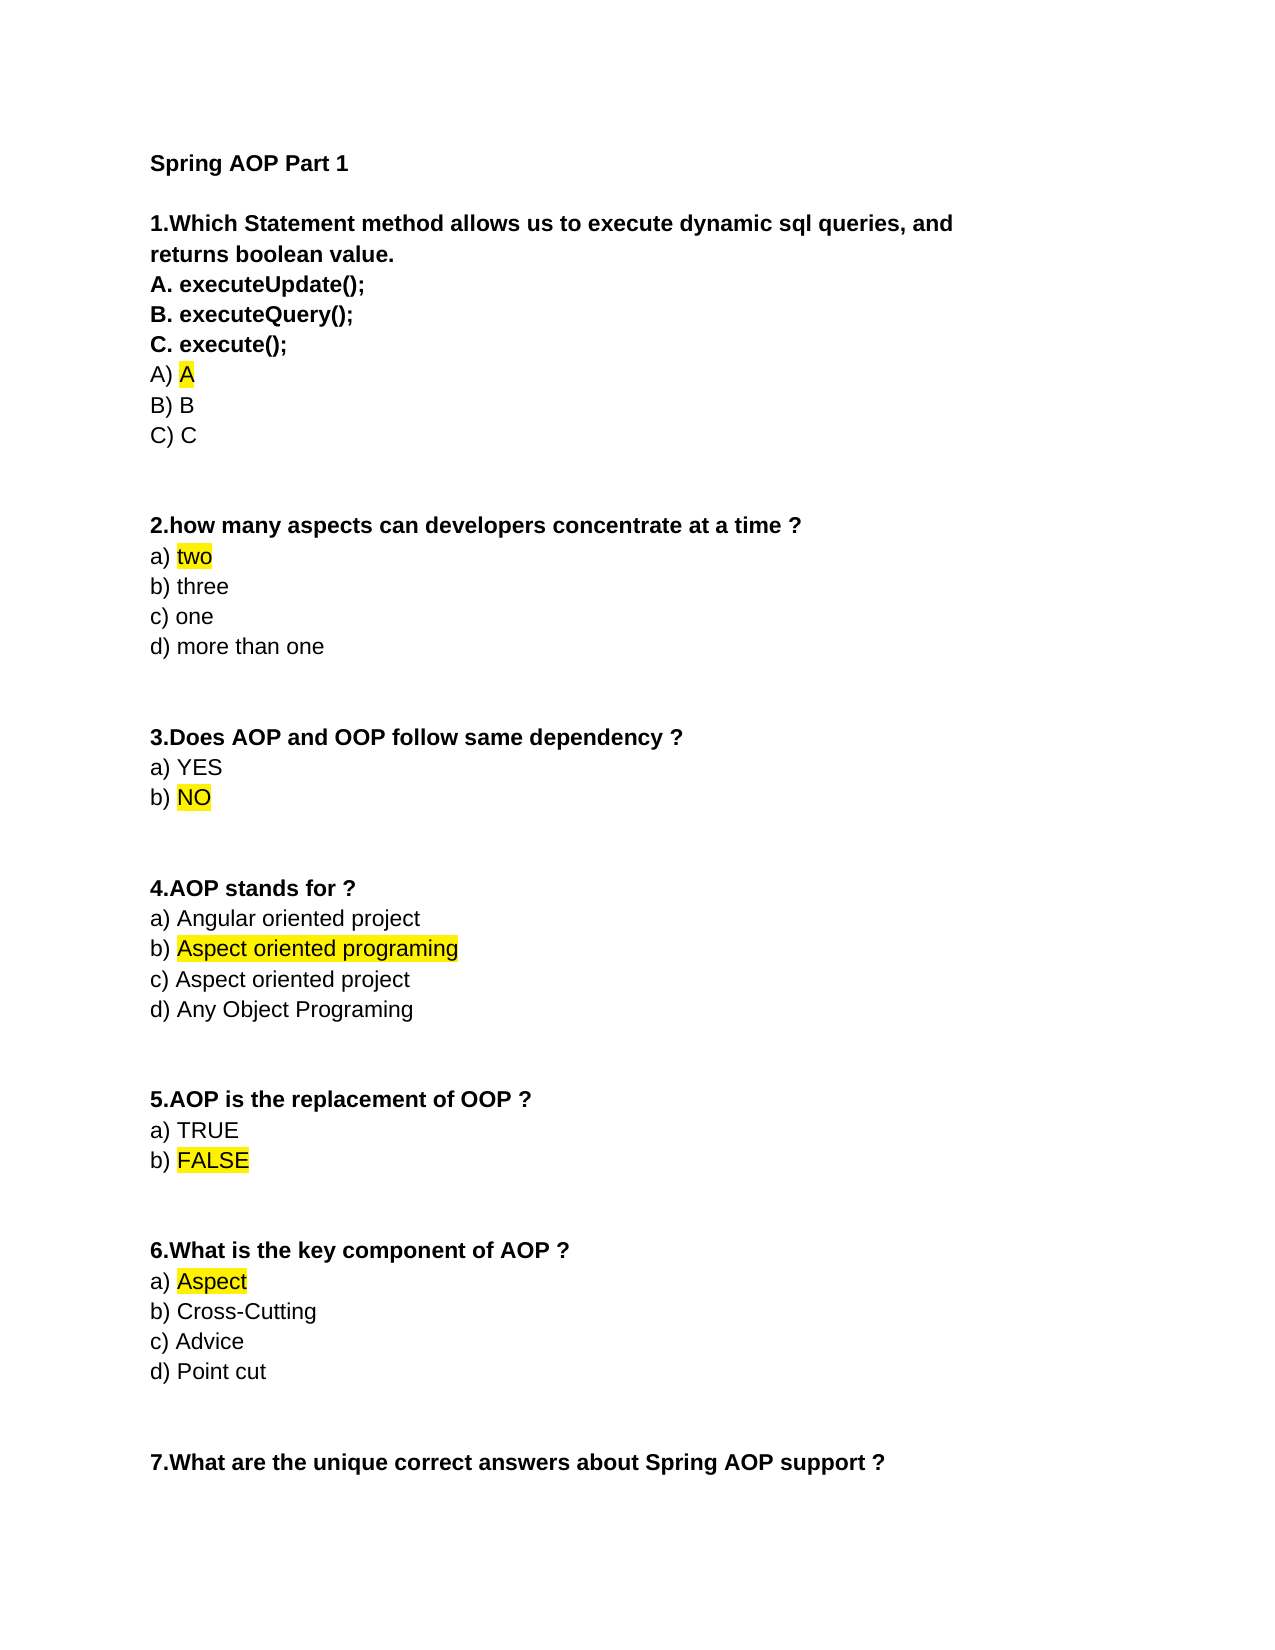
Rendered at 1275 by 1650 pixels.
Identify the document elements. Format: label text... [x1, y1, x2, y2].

text d) more than one [150, 633, 1125, 660]
text 3.Does AOP and OOP follow same dependency ? [150, 724, 1125, 750]
text A. executeUpdate(); [150, 271, 1125, 297]
text a) Aspect [150, 1268, 1125, 1294]
text B) B [150, 392, 1125, 418]
text returns boolean value. [150, 241, 1125, 267]
text 7.What are the unique correct answers about Spring AOP support ? [150, 1449, 1125, 1475]
text A) A [150, 361, 1125, 388]
text c) Aspect oriented project [150, 966, 1125, 992]
text a) two [150, 543, 1125, 569]
text c) one [150, 603, 1125, 629]
text 2.how many aspects can developers concentrate at a time ? [150, 512, 1125, 539]
text c) Advice [150, 1328, 1125, 1354]
text C) C [150, 422, 1125, 448]
text C. execute(); [150, 331, 1125, 358]
text a) Angular oriented project [150, 905, 1125, 932]
text a) YES [150, 754, 1125, 781]
text 4.AOP stands for ? [150, 875, 1125, 901]
text b) FALSE [150, 1147, 1125, 1173]
text 1.Which Statement method allows us to execute dynamic sql queries, and [150, 210, 1125, 237]
text Spring AOP Part 1 [150, 150, 1125, 176]
text b) Aspect oriented programing [150, 935, 1125, 962]
text d) Point cut [150, 1358, 1125, 1385]
text 5.AOP is the replacement of OOP ? [150, 1086, 1125, 1113]
text b) Cross-Cutting [150, 1298, 1125, 1324]
text b) three [150, 573, 1125, 599]
text d) Any Object Programing [150, 996, 1125, 1022]
text a) TRUE [150, 1117, 1125, 1143]
text b) NO [150, 784, 1125, 811]
text 6.What is the key component of AOP ? [150, 1237, 1125, 1264]
text B. executeQuery(); [150, 301, 1125, 327]
